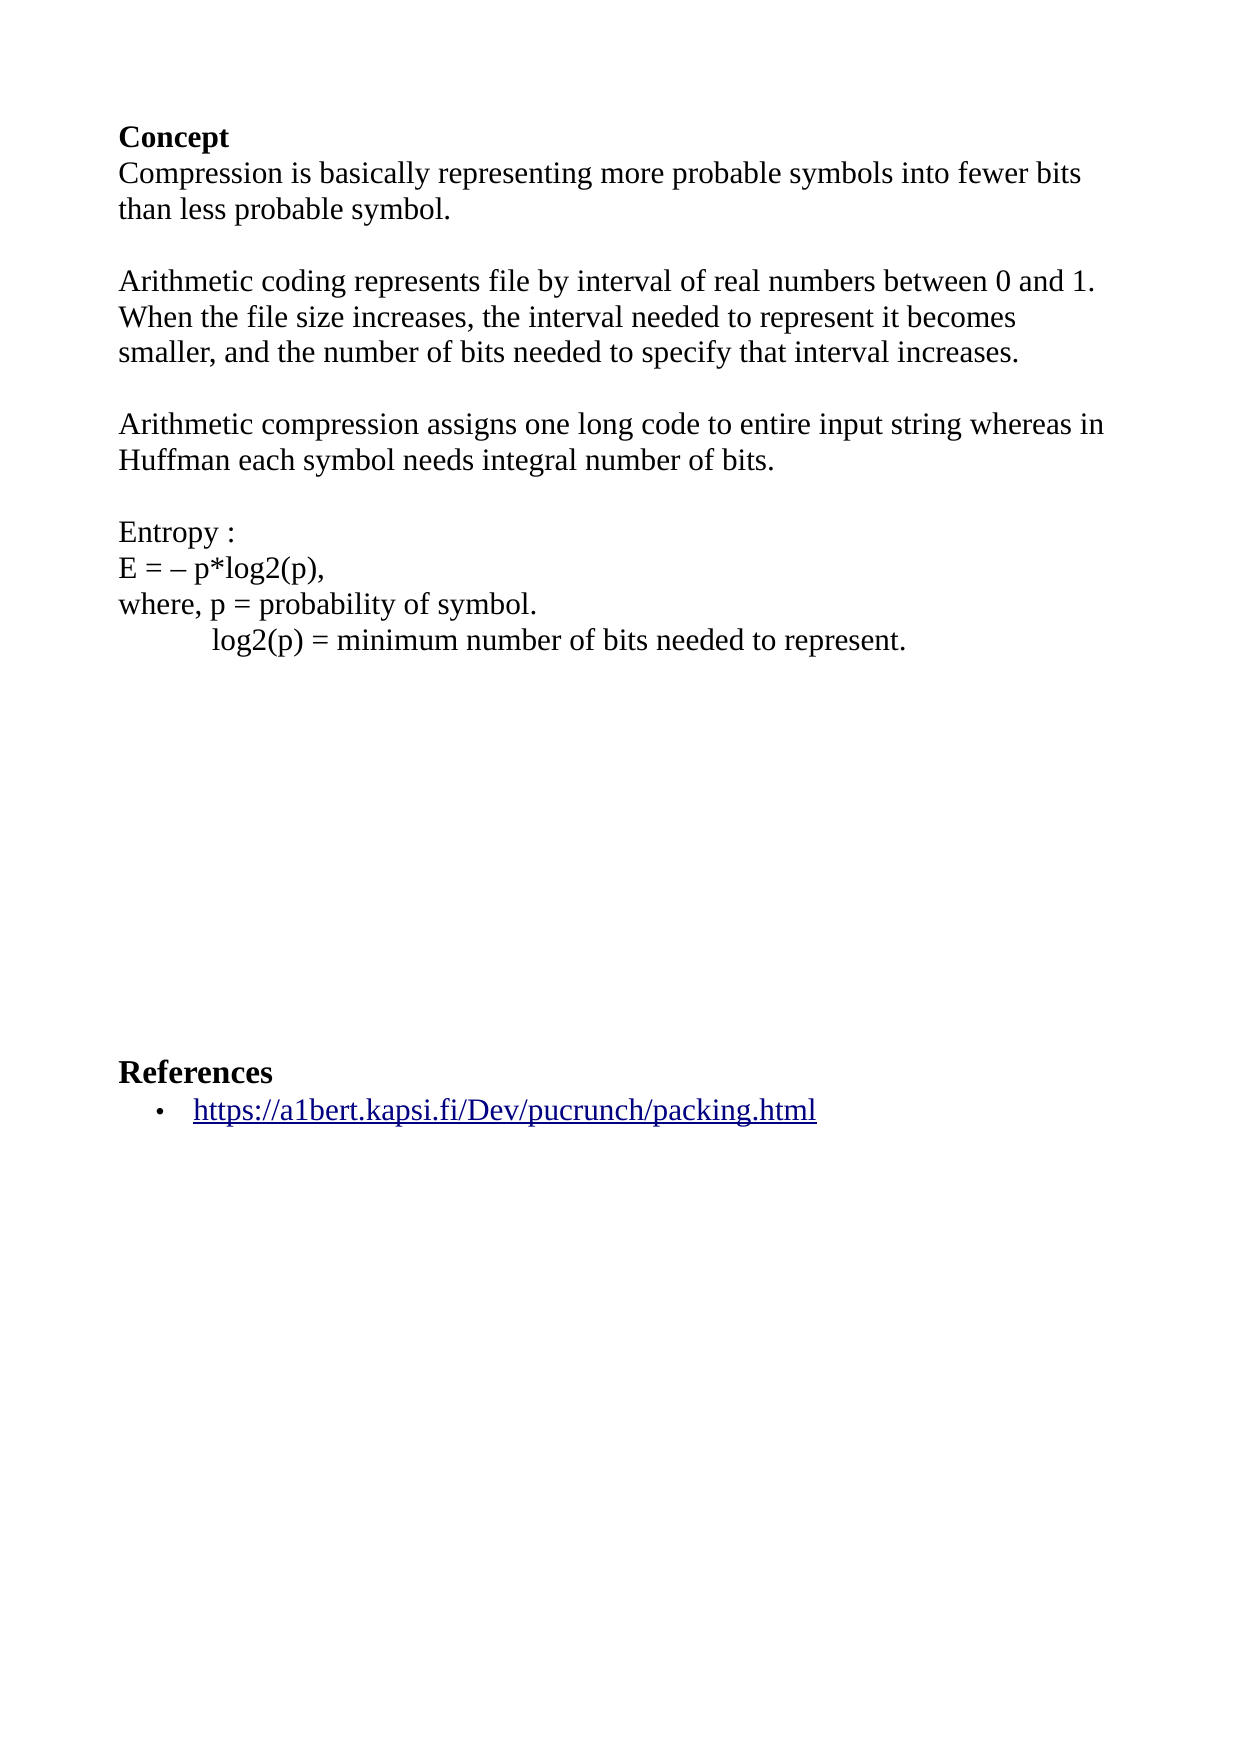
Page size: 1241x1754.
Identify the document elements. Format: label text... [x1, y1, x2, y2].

text Arithmetic compression assigns one long code to entire input string whereas in Huffman each symbol needs integral number of bits. [118, 406, 1122, 477]
text Entropy : [118, 513, 1122, 549]
text Concept [118, 118, 1122, 154]
text E = – p*log2(p), [118, 549, 1122, 585]
text Arithmetic coding represents file by interval of real numbers between 0 and 1. When the file size increases, the interval needed to represent it becomes smaller, and the number of bits needed to specify that interval increases. [118, 262, 1122, 370]
text log2(p) = minimum number of bits needed to represent. [118, 621, 1122, 657]
list https://a1bert.kapsi.fi/Dev/pucrunch/packing.html [156, 1091, 1122, 1127]
text References [118, 1052, 1122, 1091]
text Compression is basically representing more probable symbols into fewer bits than less probable symbol. [118, 154, 1122, 226]
text where, p = probability of symbol. [118, 585, 1122, 621]
